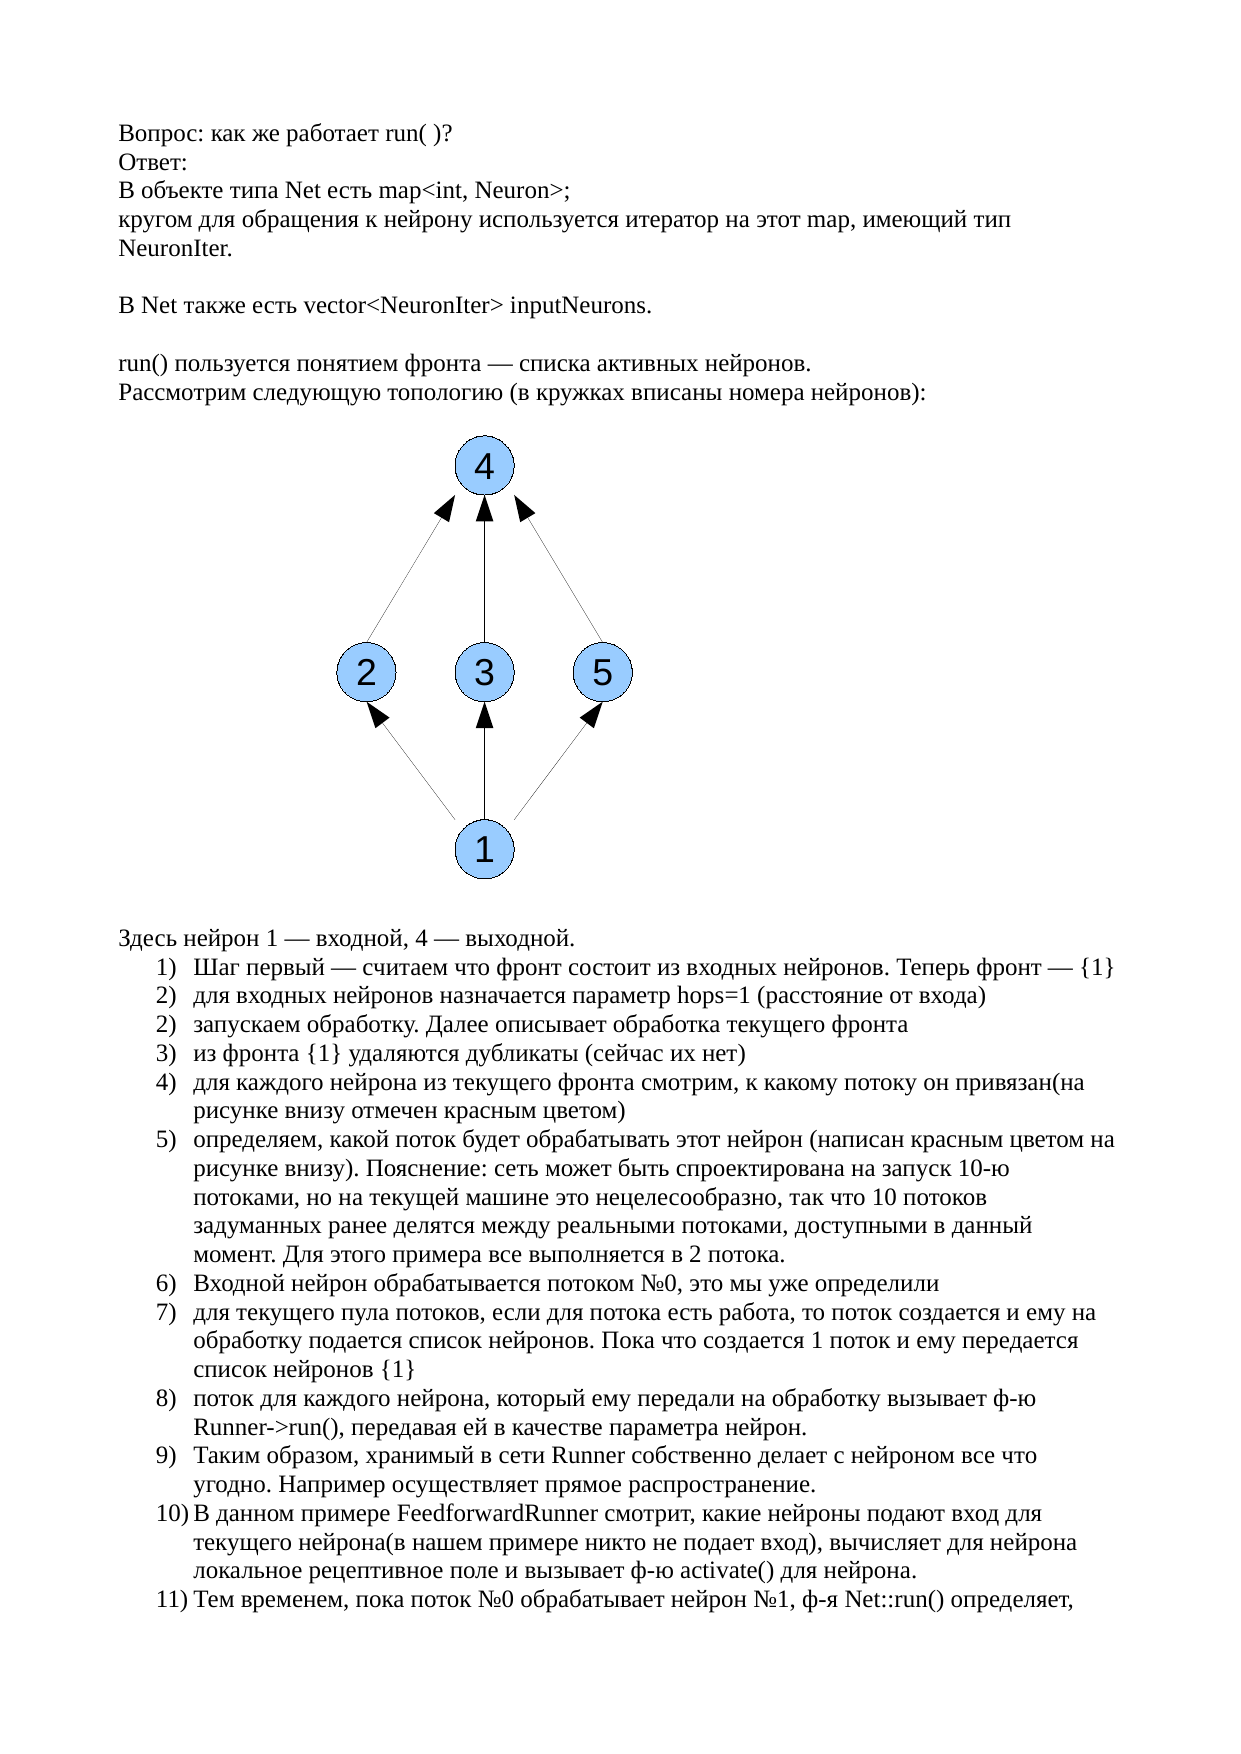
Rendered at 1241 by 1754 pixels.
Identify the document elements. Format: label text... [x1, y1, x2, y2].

text В объекте типа Net есть map<int, Neuron>; [118, 176, 1122, 204]
text run() пользуется понятием фронта — списка активных нейронов. [118, 348, 1122, 377]
text Здесь нейрон 1 — входной, 4 — выходной. [118, 923, 1122, 952]
list В данном примере FeedforwardRunner смотрит, какие нейроны подают вход для текущего нейрона(в нашем примере никто не подает вход), вычисляет для нейрона локальное рецептивное поле и вызывает ф-ю activate() для нейрона. [156, 1498, 1122, 1584]
text кругом для обращения к нейрону используется итератор на этот map, имеющий тип NeuronIter. [118, 204, 1122, 262]
list Тем временем, пока поток №0 обрабатывает нейрон №1, ф-я Net::run() определяет, [156, 1584, 1122, 1613]
list для текущего пула потоков, если для потока есть работа, то поток создается и ему на обработку подается список нейронов. Пока что создается 1 поток и ему передается список нейронов {1} [156, 1297, 1122, 1383]
list Входной нейрон обрабатывается потоком №0, это мы уже определили [156, 1268, 1122, 1297]
text Вопрос: как же работает run( )? [118, 118, 1122, 147]
list запускаем обработку. Далее описывает обработка текущего фронта [156, 1009, 1122, 1038]
list из фронта {1} удаляются дубликаты (сейчас их нет) [156, 1038, 1122, 1067]
list поток для каждого нейрона, который ему передали на обработку вызывает ф-ю Runner->run(), передавая ей в качестве параметра нейрон. [156, 1383, 1122, 1441]
list Шаг первый — считаем что фронт состоит из входных нейронов. Теперь фронт — {1} [156, 952, 1122, 981]
text Ответ: [118, 147, 1122, 176]
text Рассмотрим следующую топологию (в кружках вписаны номера нейронов): [118, 377, 1122, 406]
text В Net также есть vector<NeuronIter> inputNeurons. [118, 291, 1122, 319]
list для каждого нейрона из текущего фронта смотрим, к какому потоку он привязан(на рисунке внизу отмечен красным цветом) [156, 1067, 1122, 1124]
list для входных нейронов назначается параметр hops=1 (расстояние от входа) [156, 981, 1122, 1009]
list Таким образом, хранимый в сети Runner собственно делает с нейроном все что угодно. Например осуществляет прямое распространение. [156, 1441, 1122, 1498]
list определяем, какой поток будет обрабатывать этот нейрон (написан красным цветом на рисунке внизу). Пояснение: сеть может быть спроектирована на запуск 10-ю потоками, но на текущей машине это нецелесообразно, так что 10 потоков задуманных ранее делятся между реальными потоками, доступными в данный момент. Для этого примера все выполняется в 2 потока. [156, 1124, 1122, 1268]
